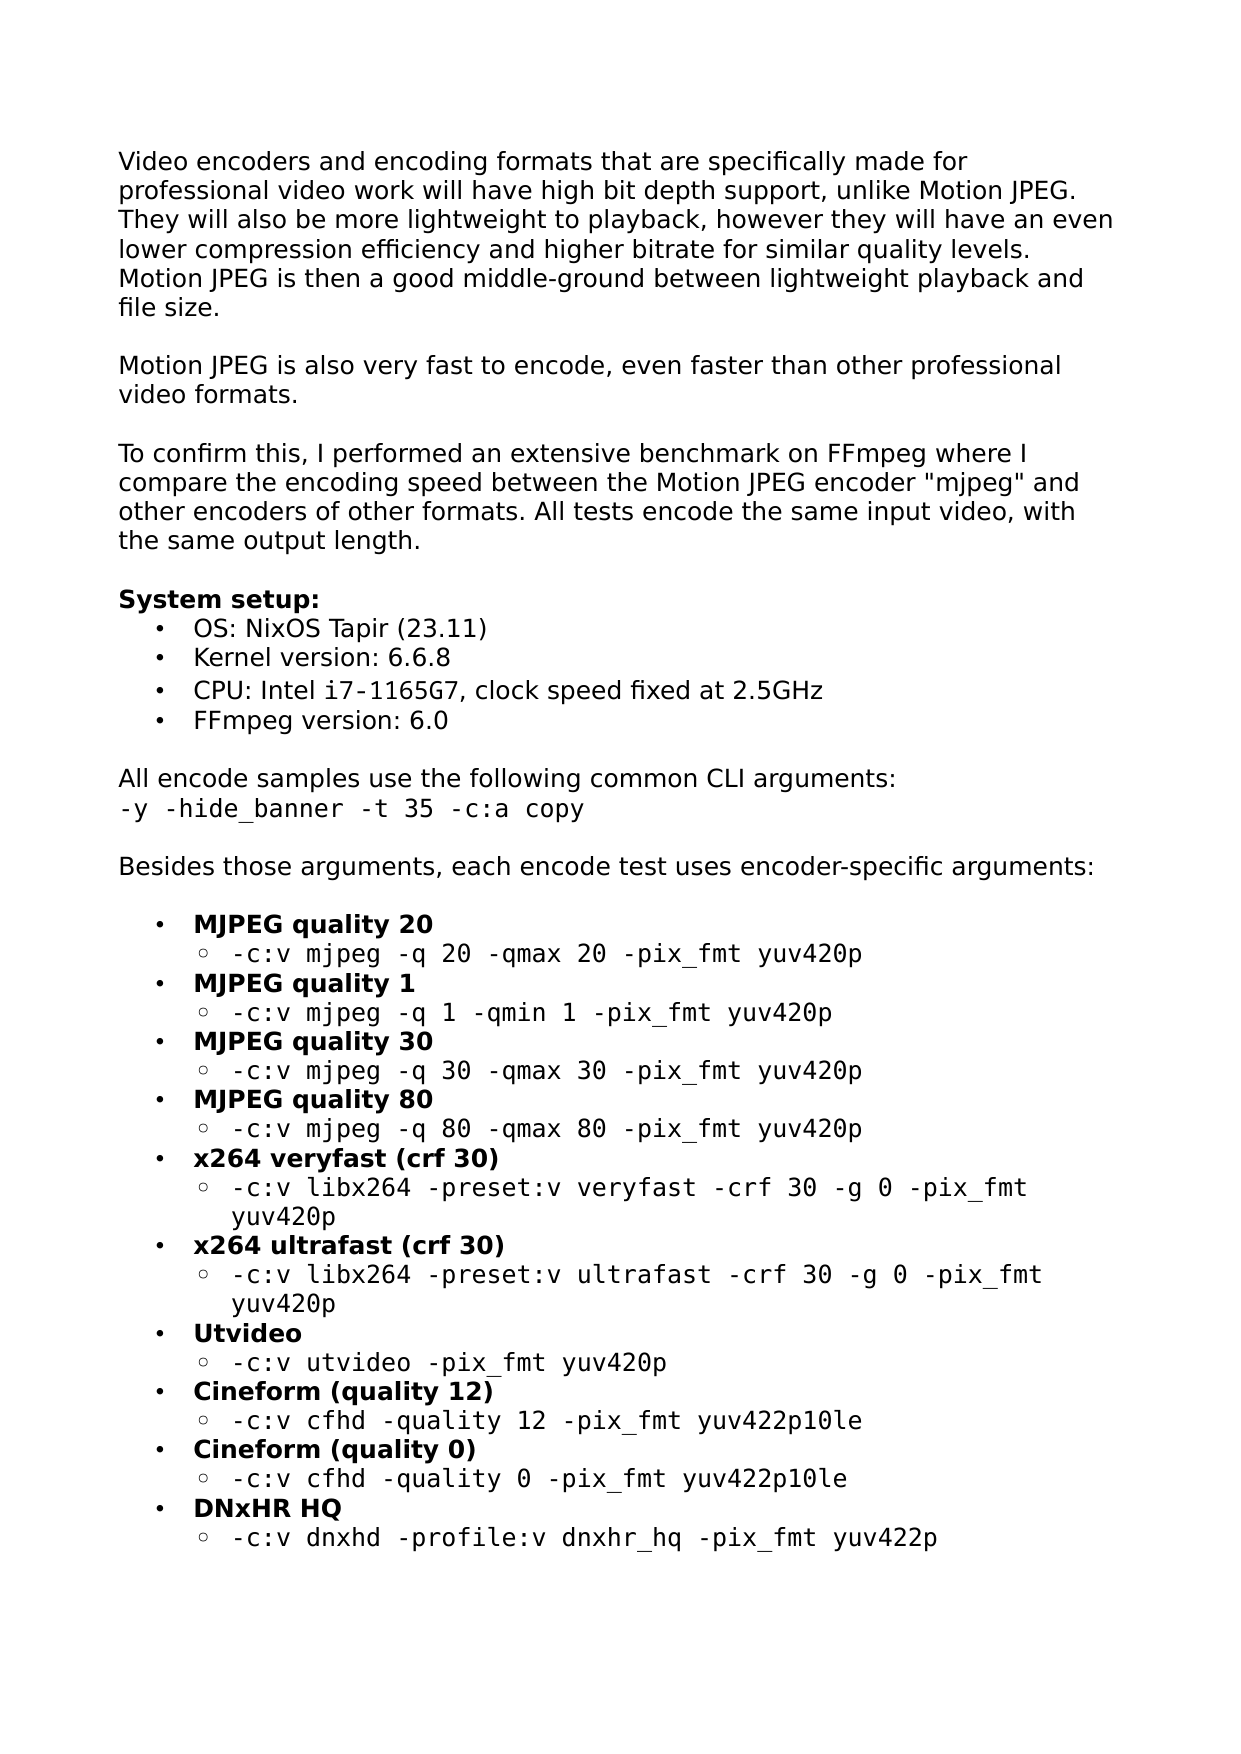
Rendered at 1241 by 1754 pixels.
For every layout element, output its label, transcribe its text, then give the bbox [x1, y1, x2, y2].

list x264 veryfast (crf 30) [156, 1144, 1122, 1173]
text -y -hide_banner -t 35 -c:a copy [118, 794, 1122, 823]
text All encode samples use the following common CLI arguments: [118, 736, 1122, 794]
list CPU: Intel i7-1165G7, clock speed fixed at 2.5GHz [156, 672, 1122, 706]
text Video encoders and encoding formats that are specifically made for professional video work will have high bit depth support, unlike Motion JPEG. They will also be more lightweight to playback, however they will have an even lower compression efficiency and higher bitrate for similar quality levels. Motion JPEG is then a good middle-ground between lightweight playback and file size. [118, 147, 1122, 322]
text Besides those arguments, each encode test uses encoder-specific arguments: [118, 852, 1122, 881]
list -c:v mjpeg -q 30 -qmax 30 -pix_fmt yuv420p [193, 1056, 1122, 1086]
text To confirm this, I performed an extensive benchmark on FFmpeg where I compare the encoding speed between the Motion JPEG encoder "mjpeg" and other encoders of other formats. All tests encode the same input video, with the same output length. [118, 439, 1122, 556]
list FFmpeg version: 6.0 [156, 706, 1122, 736]
list -c:v mjpeg -q 20 -qmax 20 -pix_fmt yuv420p [193, 940, 1122, 969]
list -c:v cfhd -quality 0 -pix_fmt yuv422p10le [193, 1465, 1122, 1494]
list -c:v dnxhd -profile:v dnxhr_hq -pix_fmt yuv422p [193, 1523, 1122, 1552]
list -c:v libx264 -preset:v veryfast -crf 30 -g 0 -pix_fmt yuv420p [193, 1173, 1122, 1231]
text Motion JPEG is also very fast to encode, even faster than other professional video formats. [118, 351, 1122, 410]
list -c:v mjpeg -q 80 -qmax 80 -pix_fmt yuv420p [193, 1115, 1122, 1144]
list -c:v libx264 -preset:v ultrafast -crf 30 -g 0 -pix_fmt yuv420p [193, 1261, 1122, 1319]
list Utvideo [156, 1319, 1122, 1348]
text System setup: [118, 585, 1122, 614]
list -c:v utvideo -pix_fmt yuv420p [193, 1348, 1122, 1377]
list DNxHR HQ [156, 1494, 1122, 1523]
list MJPEG quality 80 [156, 1086, 1122, 1115]
list MJPEG quality 30 [156, 1027, 1122, 1056]
list OS: NixOS Tapir (23.11) [156, 614, 1122, 643]
list -c:v mjpeg -q 1 -qmin 1 -pix_fmt yuv420p [193, 998, 1122, 1027]
list MJPEG quality 20 [156, 911, 1122, 940]
list -c:v cfhd -quality 12 -pix_fmt yuv422p10le [193, 1406, 1122, 1436]
list Kernel version: 6.6.8 [156, 643, 1122, 672]
list MJPEG quality 1 [156, 969, 1122, 998]
list Cineform (quality 0) [156, 1436, 1122, 1465]
list Cineform (quality 12) [156, 1377, 1122, 1406]
list x264 ultrafast (crf 30) [156, 1231, 1122, 1261]
